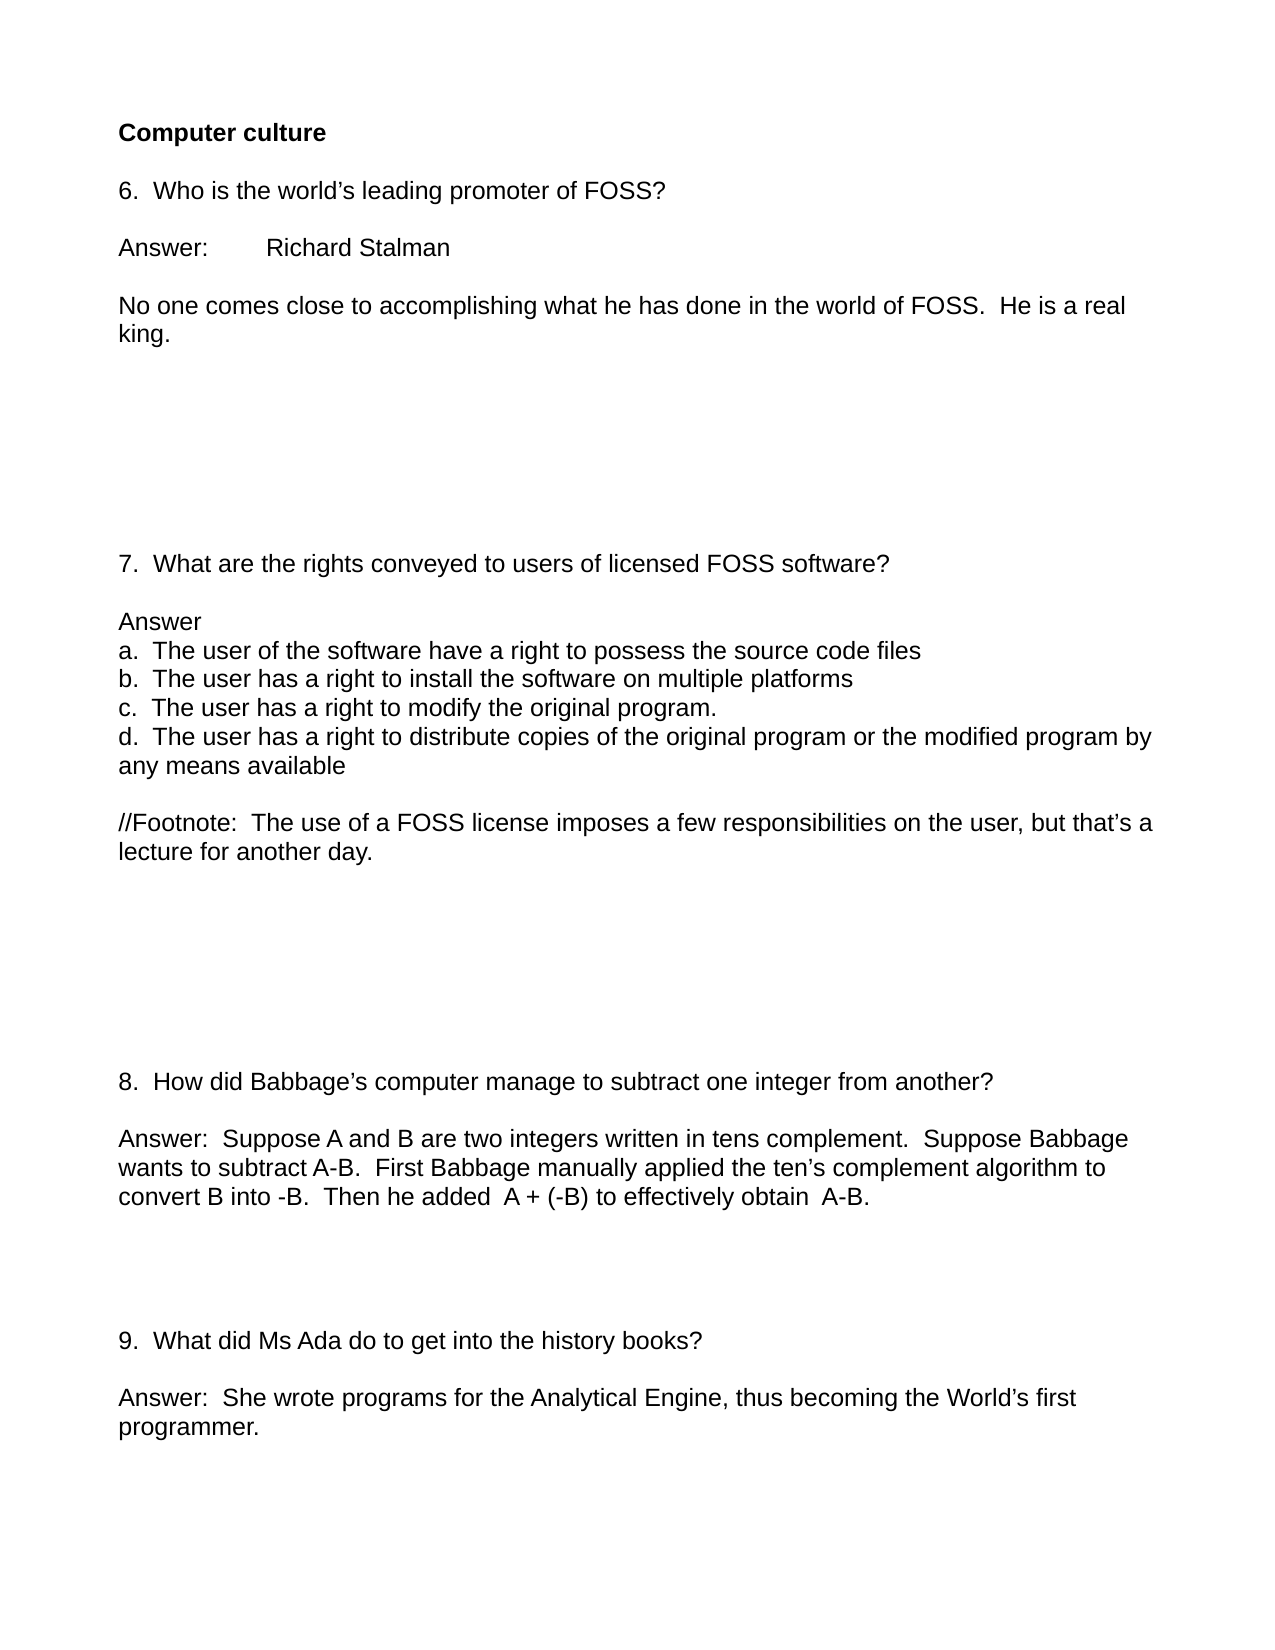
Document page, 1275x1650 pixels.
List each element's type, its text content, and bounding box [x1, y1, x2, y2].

text Computer culture [118, 118, 1157, 147]
text c. The user has a right to modify the original program. [118, 693, 1157, 722]
text a. The user of the software have a right to possess the source code files [118, 636, 1157, 664]
text Answer: She wrote programs for the Analytical Engine, thus becoming the World’s first programmer. [118, 1383, 1157, 1441]
text 8. How did Babbage’s computer manage to subtract one integer from another? [118, 1067, 1157, 1096]
text 7. What are the rights conveyed to users of licensed FOSS software? [118, 549, 1157, 578]
text 9. What did Ms Ada do to get into the history books? [118, 1326, 1157, 1354]
text //Footnote: The use of a FOSS license imposes a few responsibilities on the user, but that’s a lecture for another day. [118, 808, 1157, 866]
text d. The user has a right to distribute copies of the original program or the modified program by any means available [118, 722, 1157, 779]
text Answer [118, 607, 1157, 636]
text Answer: Suppose A and B are two integers written in tens complement. Suppose Babbage wants to subtract A-B. First Babbage manually applied the ten’s complement algorithm to convert B into -B. Then he added A + (-B) to effectively obtain A-B. [118, 1124, 1157, 1211]
text No one comes close to accomplishing what he has done in the world of FOSS. He is a real king. [118, 291, 1157, 348]
text b. The user has a right to install the software on multiple platforms [118, 664, 1157, 693]
text Answer: Richard Stalman [118, 233, 1157, 262]
text 6. Who is the world’s leading promoter of FOSS? [118, 176, 1157, 204]
